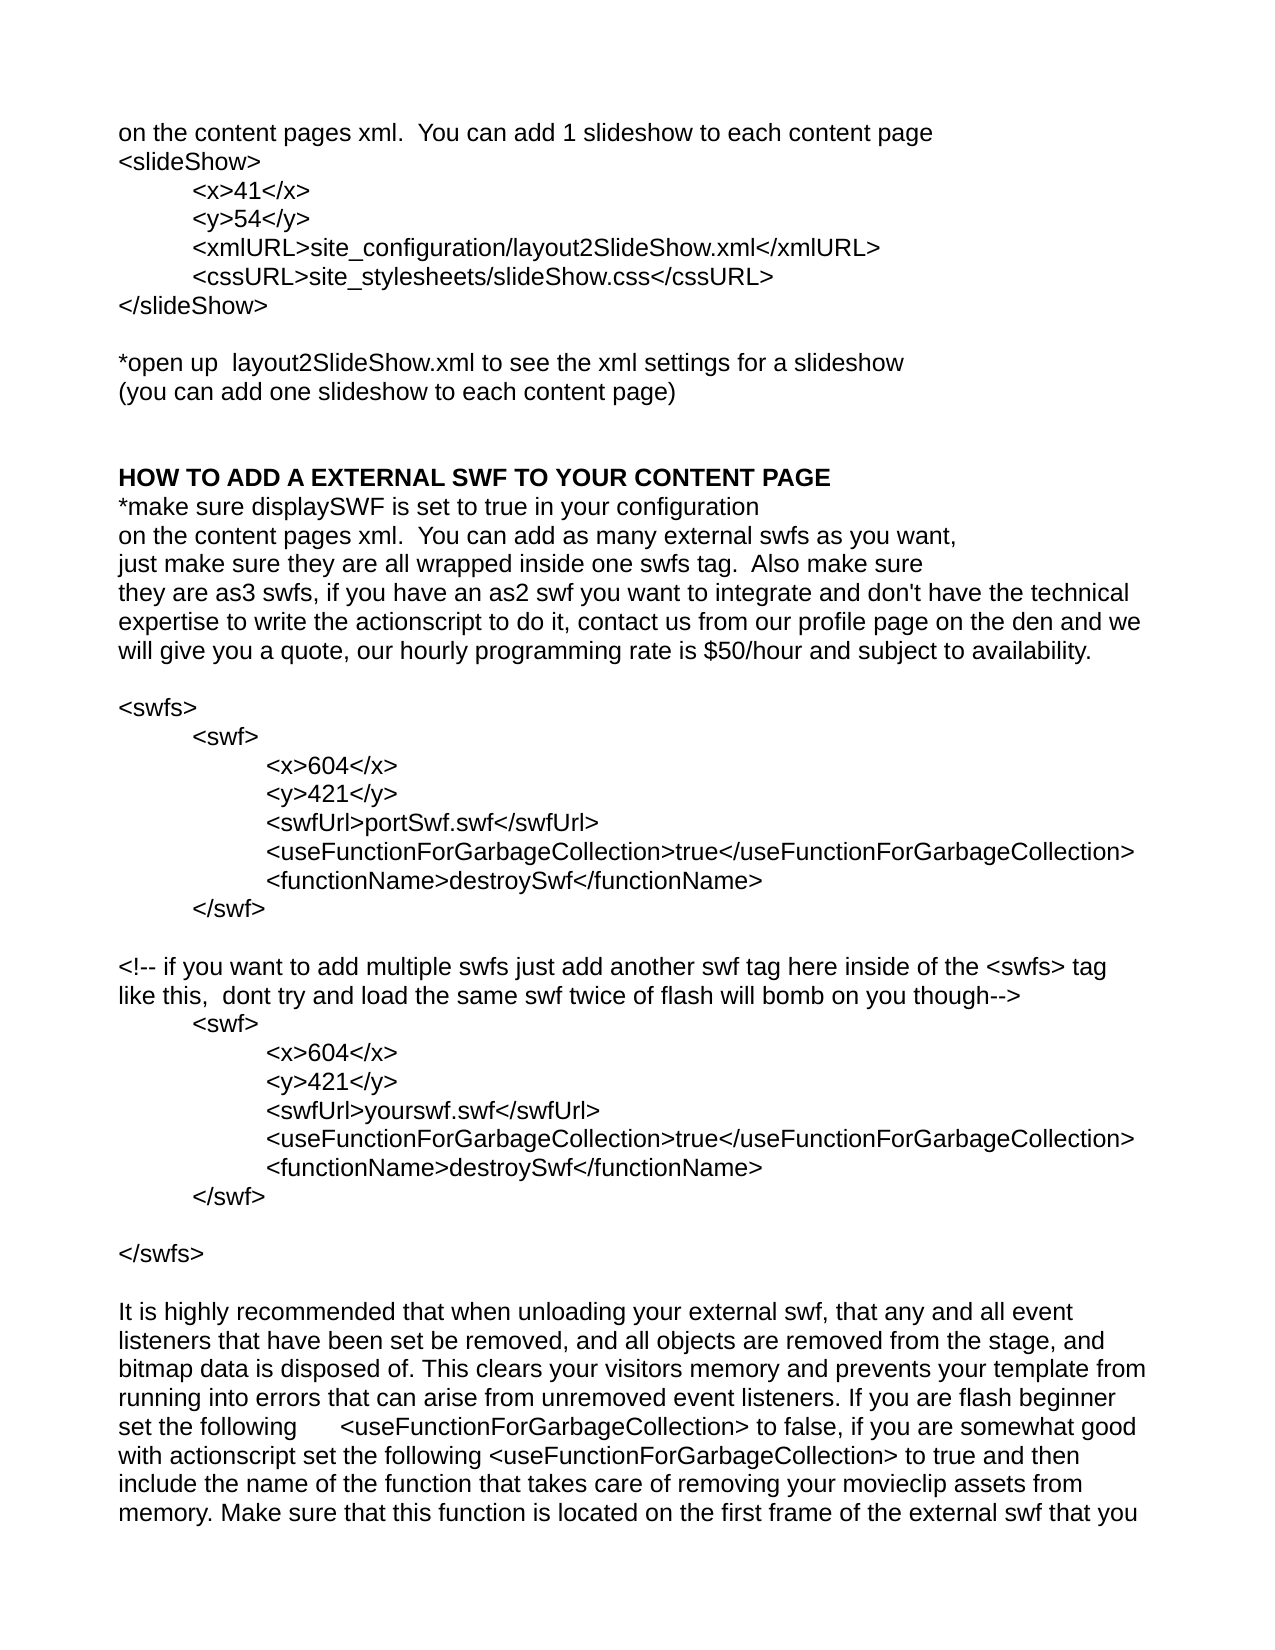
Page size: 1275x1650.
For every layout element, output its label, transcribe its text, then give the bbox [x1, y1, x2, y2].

text <x>604</x> [118, 1038, 1157, 1067]
text *make sure displaySWF is set to true in your configuration [118, 492, 1157, 521]
text <functionName>destroySwf</functionName> [118, 1153, 1157, 1182]
text <y>421</y> [118, 1067, 1157, 1096]
text <swfUrl>yourswf.swf</swfUrl> [118, 1096, 1157, 1124]
text HOW TO ADD A EXTERNAL SWF TO YOUR CONTENT PAGE [118, 463, 1157, 492]
text on the content pages xml. You can add as many external swfs as you want, [118, 521, 1157, 549]
text </swf> [118, 894, 1157, 923]
text <y>421</y> [118, 779, 1157, 808]
text <swf> [118, 722, 1157, 751]
text just make sure they are all wrapped inside one swfs tag. Also make sure [118, 549, 1157, 578]
text <useFunctionForGarbageCollection>true</useFunctionForGarbageCollection> [118, 837, 1157, 866]
text *open up layout2SlideShow.xml to see the xml settings for a slideshow [118, 348, 1157, 377]
text </swf> [118, 1182, 1157, 1211]
text <swfs> [118, 693, 1157, 722]
text <swf> [118, 1009, 1157, 1038]
text <functionName>destroySwf</functionName> [118, 866, 1157, 894]
text </slideShow> [118, 291, 1157, 319]
text on the content pages xml. You can add 1 slideshow to each content page [118, 118, 1157, 147]
text <y>54</y> [118, 204, 1157, 233]
text <slideShow> [118, 147, 1157, 176]
text (you can add one slideshow to each content page) [118, 377, 1157, 406]
text </swfs> [118, 1239, 1157, 1268]
text <x>604</x> [118, 751, 1157, 779]
text <swfUrl>portSwf.swf</swfUrl> [118, 808, 1157, 837]
text It is highly recommended that when unloading your external swf, that any and all event listeners that have been set be removed, and all objects are removed from the stage, and bitmap data is disposed of. This clears your visitors memory and prevents your template from running into errors that can arise from unremoved event listeners. If you are flash beginner set the following <useFunctionForGarbageCollection> to false, if you are somewhat good with actionscript set the following <useFunctionForGarbageCollection> to true and then include the name of the function that takes care of removing your movieclip assets from memory. Make sure that this function is located on the first frame of the external swf that you [118, 1297, 1157, 1527]
text <cssURL>site_stylesheets/slideShow.css</cssURL> [118, 262, 1157, 291]
text <x>41</x> [118, 176, 1157, 204]
text they are as3 swfs, if you have an as2 swf you want to integrate and don't have the technical expertise to write the actionscript to do it, contact us from our profile page on the den and we will give you a quote, our hourly programming rate is $50/hour and subject to availability. [118, 578, 1157, 664]
text <!-- if you want to add multiple swfs just add another swf tag here inside of the <swfs> tag like this, dont try and load the same swf twice of flash will bomb on you though--> [118, 952, 1157, 1009]
text <xmlURL>site_configuration/layout2SlideShow.xml</xmlURL> [118, 233, 1157, 262]
text <useFunctionForGarbageCollection>true</useFunctionForGarbageCollection> [118, 1124, 1157, 1153]
